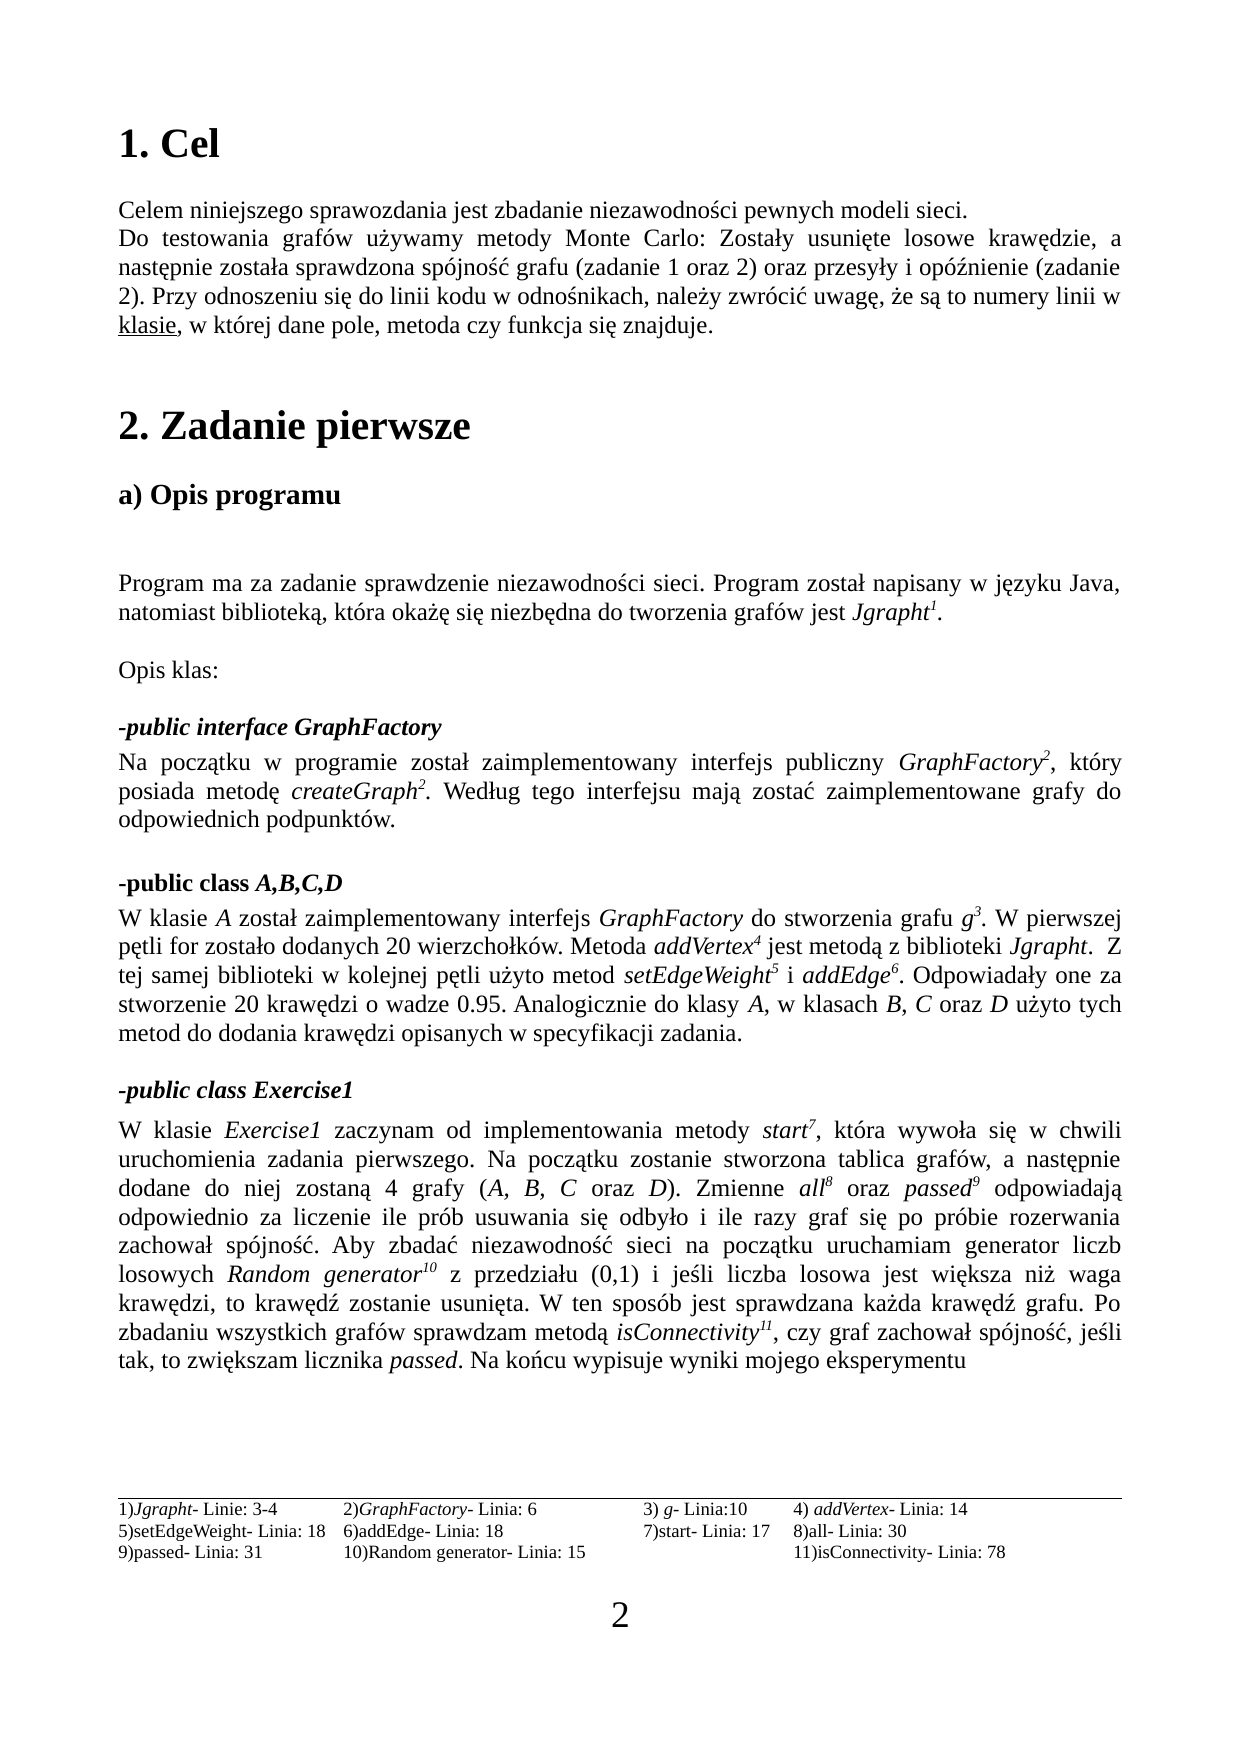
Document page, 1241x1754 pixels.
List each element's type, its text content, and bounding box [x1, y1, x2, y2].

text W klasie A został zaimplementowany interfejs GraphFactory do stworzenia grafu g3. W pierwszej pętli for zostało dodanych 20 wierzchołków. Metoda addVertex4 jest metodą z biblioteki Jgrapht. Z tej samej biblioteki w kolejnej pętli użyto metod setEdgeWeight5 i addEdge6. Odpowiadały one za stworzenie 20 krawędzi o wadze 0.95. Analogicznie do klasy A, w klasach B, C oraz D użyto tych metod do dodania krawędzi opisanych w specyfikacji zadania. [118, 903, 1122, 1046]
text 5)setEdgeWeight- Linia: 18 6)addEdge- Linia: 18 7)start- Linia: 17 8)all- Linia: 30 [118, 1520, 1122, 1541]
text -public class A,B,C,D [118, 868, 1122, 897]
text Do testowania grafów używamy metody Monte Carlo: Zostały usunięte losowe krawędzie, a następnie została sprawdzona spójność grafu (zadanie 1 oraz 2) oraz przesyły i opóźnienie (zadanie 2). Przy odnoszeniu się do linii kodu w odnośnikach, należy zwrócić uwagę, że są to numery linii w klasie, w której dane pole, metoda czy funkcja się znajduje. [118, 223, 1122, 338]
text 1)Jgrapht- Linie: 3-4 2)GraphFactory- Linia: 6 3) g- Linia:10 4) addVertex- Linia: 14 [118, 1499, 1122, 1520]
text a) Opis programu [118, 477, 1122, 511]
text 2. Zadanie pierwsze [118, 401, 1122, 449]
text Celem niniejszego sprawozdania jest zbadanie niezawodności pewnych modeli sieci. [118, 195, 1122, 223]
text W klasie Exercise1 zaczynam od implementowania metody start7, która wywoła się w chwili uruchomienia zadania pierwszego. Na początku zostanie stworzona tablica grafów, a następnie dodane do niej zostaną 4 grafy (A, B, C oraz D). Zmienne all8 oraz passed9 odpowiadają odpowiednio za liczenie ile prób usuwania się odbyło i ile razy graf się po próbie rozerwania zachował spójność. Aby zbadać niezawodność sieci na początku uruchamiam generator liczb losowych Random generator10 z przedziału (0,1) i jeśli liczba losowa jest większa niż waga krawędzi, to krawędź zostanie usunięta. W ten sposób jest sprawdzana każda krawędź grafu. Po zbadaniu wszystkich grafów sprawdzam metodą isConnectivity11, czy graf zachował spójność, jeśli tak, to zwiększam licznika passed. Na końcu wypisuje wyniki mojego eksperymentu [118, 1116, 1122, 1374]
text 9)passed- Linia: 31 10)Random generator- Linia: 15 11)isConnectivity- Linia: 78 [118, 1541, 1122, 1563]
text Program ma za zadanie sprawdzenie niezawodności sieci. Program został napisany w języku Java, natomiast biblioteką, która okażę się niezbędna do tworzenia grafów jest Jgrapht1. [118, 568, 1122, 626]
text 1. Cel [118, 118, 1122, 166]
text Na początku w programie został zaimplementowany interfejs publiczny GraphFactory2, który posiada metodę createGraph2. Według tego interfejsu mają zostać zaimplementowane grafy do odpowiednich podpunktów. [118, 747, 1122, 833]
text -public class Exercise1 [118, 1075, 1122, 1104]
text Opis klas: [118, 655, 1122, 683]
text -public interface GraphFactory [118, 712, 1122, 741]
